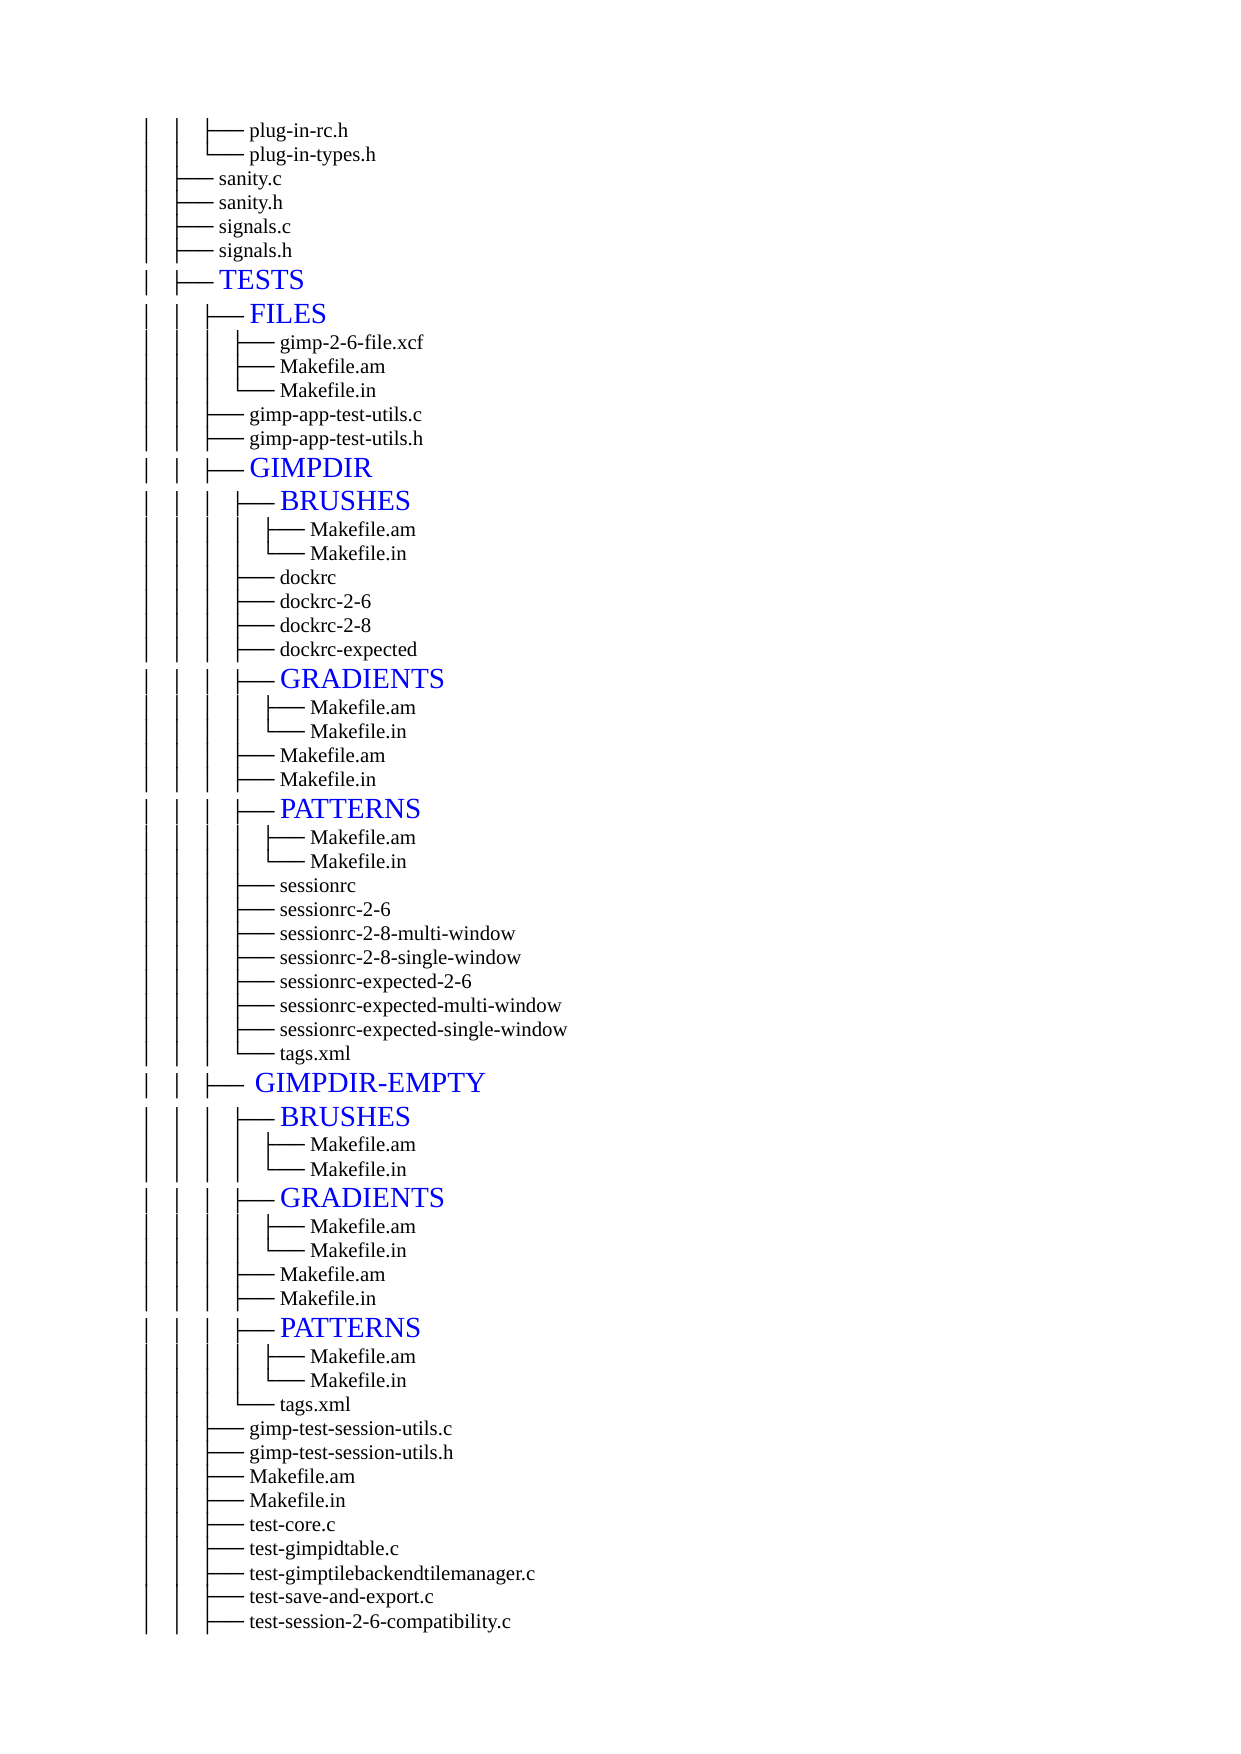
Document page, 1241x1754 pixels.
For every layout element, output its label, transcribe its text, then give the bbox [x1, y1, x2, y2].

text │ │ │ ├── dockrc-2-8 [118, 613, 146, 637]
text │ │ ├── Makefile.in [177, 1488, 207, 1512]
text │ │ │ │ └── Makefile.in [238, 719, 1122, 743]
text │ │ │ ├── dockrc-2-8 [238, 613, 1122, 637]
text │ ├── signals.c [118, 214, 146, 238]
text │ │ │ ├── Makefile.am [238, 743, 1122, 767]
text │ │ ├── FILES [118, 296, 1122, 329]
text │ ├── sanity.c [147, 166, 176, 190]
text │ │ ├── Makefile.am [147, 1464, 176, 1488]
text │ │ │ │ └── Makefile.in [147, 719, 176, 743]
text │ │ │ │ ├── Makefile.am [118, 1214, 146, 1238]
text │ ├── sanity.h [147, 190, 176, 214]
text │ │ ├── gimp-app-test-utils.h [177, 426, 207, 450]
text │ │ │ ├── sessionrc-expected-2-6 [147, 969, 176, 993]
text │ │ │ │ └── Makefile.in [208, 1238, 237, 1262]
text │ │ ├── gimp-test-session-utils.h [147, 1440, 176, 1464]
text │ │ │ ├── sessionrc-expected-2-6 [238, 969, 1122, 993]
text │ │ │ ├── dockrc-expected [147, 637, 176, 661]
text │ │ ├── Makefile.in [208, 1488, 1122, 1512]
text │ │ │ ├── dockrc [177, 565, 207, 589]
text │ │ │ ├── dockrc [208, 565, 237, 589]
text │ │ │ │ └── Makefile.in [147, 541, 176, 565]
text │ │ │ ├── Makefile.in [238, 1286, 1122, 1310]
text │ │ │ │ ├── Makefile.am [118, 1344, 146, 1368]
text │ │ │ │ └── Makefile.in [208, 849, 237, 873]
text │ │ │ ├── PATTERNS [118, 1310, 1122, 1344]
text │ │ │ ├── BRUSHES [118, 1099, 1122, 1132]
text │ │ ├── Makefile.am [208, 1464, 1122, 1488]
text │ │ │ │ ├── Makefile.am [177, 1214, 207, 1238]
text │ │ │ │ └── Makefile.in [118, 719, 146, 743]
text │ │ ├── gimp-app-test-utils.h [118, 426, 146, 450]
text │ │ ├── test-save-and-export.c [208, 1584, 1122, 1608]
text │ │ │ │ └── Makefile.in [147, 1156, 176, 1181]
text │ │ ├── test-session-2-6-compatibility.c [208, 1608, 1122, 1633]
text │ ├── TESTS [118, 262, 1122, 296]
text │ │ ├── Makefile.in [118, 1488, 146, 1512]
text │ │ │ │ └── Makefile.in [238, 849, 1122, 873]
text │ │ ├── test-core.c [118, 1512, 146, 1536]
text │ │ │ ├── sessionrc-2-6 [177, 897, 207, 921]
text │ │ │ │ ├── Makefile.am [268, 1132, 1122, 1156]
text │ │ │ │ ├── Makefile.am [118, 1132, 146, 1156]
text │ │ │ │ └── Makefile.in [208, 719, 237, 743]
text │ │ │ │ ├── Makefile.am [147, 517, 176, 541]
text │ │ │ ├── dockrc-2-8 [177, 613, 207, 637]
text │ │ │ │ └── Makefile.in [118, 849, 146, 873]
text │ │ │ ├── Makefile.am [147, 1262, 176, 1286]
text │ │ │ │ └── Makefile.in [147, 849, 176, 873]
text │ │ │ └── tags.xml [118, 1041, 146, 1065]
text │ │ │ ├── Makefile.in [147, 1286, 176, 1310]
text │ │ │ │ ├── Makefile.am [208, 1214, 237, 1238]
text │ │ ├── test-gimptilebackendtilemanager.c [208, 1560, 1122, 1584]
text │ │ │ │ ├── Makefile.am [238, 517, 267, 541]
text │ │ │ ├── sessionrc-expected-2-6 [208, 969, 237, 993]
text │ │ │ ├── Makefile.am [177, 1262, 207, 1286]
text │ │ │ │ └── Makefile.in [208, 1156, 237, 1181]
text │ │ │ ├── dockrc-2-6 [177, 589, 207, 613]
text │ │ │ │ ├── Makefile.am [177, 1344, 207, 1368]
text │ │ │ ├── dockrc-expected [238, 637, 1122, 661]
text │ │ │ ├── Makefile.in [118, 767, 146, 791]
text │ │ │ │ ├── Makefile.am [118, 695, 146, 719]
text │ │ │ │ └── Makefile.in [118, 1368, 146, 1392]
text │ ├── signals.h [118, 238, 146, 262]
text │ │ │ │ ├── Makefile.am [177, 517, 207, 541]
text │ │ │ │ ├── Makefile.am [118, 517, 146, 541]
text │ │ │ ├── BRUSHES [118, 483, 1122, 517]
text │ │ ├── test-gimpidtable.c [177, 1536, 207, 1560]
text │ │ ├── gimp-app-test-utils.c [208, 402, 1122, 426]
text │ │ │ │ └── Makefile.in [118, 1156, 146, 1181]
text │ │ │ ├── Makefile.am [177, 354, 207, 378]
text │ │ │ └── tags.xml [118, 1392, 146, 1416]
text │ │ │ │ ├── Makefile.am [268, 1344, 1122, 1368]
text │ │ │ └── tags.xml [177, 1392, 207, 1416]
text │ │ │ ├── Makefile.in [208, 767, 237, 791]
text │ ├── signals.h [177, 238, 1122, 262]
text │ ├── sanity.h [177, 190, 1122, 214]
text │ │ │ ├── sessionrc-expected-multi-window [238, 993, 1122, 1017]
text │ │ ├── plug-in-rc.h [118, 118, 146, 142]
text │ │ ├── gimp-app-test-utils.h [147, 426, 176, 450]
text │ │ │ ├── Makefile.am [147, 743, 176, 767]
text │ │ │ ├── Makefile.am [118, 743, 146, 767]
text │ │ │ ├── Makefile.in [238, 767, 1122, 791]
text │ │ │ │ ├── Makefile.am [208, 1132, 237, 1156]
text │ │ │ ├── sessionrc [118, 873, 146, 897]
text │ │ │ ├── gimp-2-6-file.xcf [118, 329, 1122, 354]
text │ │ │ │ └── Makefile.in [177, 1238, 207, 1262]
text │ │ │ │ ├── Makefile.am [208, 1344, 237, 1368]
text │ │ ├── Makefile.am [118, 1464, 146, 1488]
text │ │ │ │ └── Makefile.in [177, 719, 207, 743]
text │ │ │ │ ├── Makefile.am [177, 825, 207, 849]
text │ │ │ │ ├── Makefile.am [118, 825, 146, 849]
text │ ├── signals.c [147, 214, 176, 238]
text │ │ │ │ ├── Makefile.am [238, 1214, 267, 1238]
text │ │ │ │ ├── Makefile.am [268, 695, 1122, 719]
text │ ├── sanity.h [118, 190, 146, 214]
text │ │ │ └── Makefile.in [147, 378, 176, 402]
text │ │ │ ├── sessionrc-2-8-multi-window [177, 921, 207, 945]
text │ │ │ │ ├── Makefile.am [238, 1132, 267, 1156]
text │ │ ├── test-gimpidtable.c [118, 1536, 146, 1560]
text │ │ │ ├── dockrc-2-6 [208, 589, 237, 613]
text │ │ ├── gimp-test-session-utils.c [177, 1416, 207, 1440]
text │ │ │ ├── sessionrc-2-6 [118, 897, 146, 921]
text │ │ │ ├── dockrc [238, 565, 1122, 589]
text │ │ │ └── tags.xml [208, 1392, 1122, 1416]
text │ │ ├── test-save-and-export.c [118, 1584, 146, 1608]
text │ │ │ ├── dockrc-2-6 [147, 589, 176, 613]
text │ │ ├── test-core.c [147, 1512, 176, 1536]
text │ │ │ ├── dockrc [147, 565, 176, 589]
text │ │ │ │ ├── Makefile.am [208, 517, 237, 541]
text │ │ │ ├── Makefile.in [147, 767, 176, 791]
text │ │ │ ├── Makefile.am [177, 743, 207, 767]
text │ │ ├── gimp-test-session-utils.h [177, 1440, 207, 1464]
text │ │ │ ├── GRADIENTS [118, 661, 1122, 695]
text │ │ └── plug-in-types.h [147, 142, 176, 166]
text │ │ │ ├── sessionrc [238, 873, 1122, 897]
text │ │ │ ├── sessionrc-2-8-multi-window [238, 921, 1122, 945]
text │ │ ├── test-core.c [177, 1512, 207, 1536]
text │ │ └── plug-in-types.h [177, 142, 1122, 166]
text │ │ │ ├── sessionrc-expected-2-6 [177, 969, 207, 993]
text │ │ ├── gimp-app-test-utils.h [208, 426, 1122, 450]
text │ │ │ ├── sessionrc-2-6 [208, 897, 237, 921]
text │ │ ├── gimp-test-session-utils.c [147, 1416, 176, 1440]
text │ ├── signals.h [147, 238, 176, 262]
text │ │ │ │ └── Makefile.in [177, 849, 207, 873]
text │ ├── sanity.c [118, 166, 146, 190]
text │ │ │ │ ├── Makefile.am [147, 1132, 176, 1156]
text │ │ │ ├── sessionrc [208, 873, 237, 897]
text │ │ │ ├── sessionrc-2-8-single-window [238, 945, 1122, 969]
text │ │ ├── gimp-test-session-utils.c [208, 1416, 1122, 1440]
text │ │ │ ├── sessionrc-expected-single-window [238, 1017, 1122, 1041]
text │ │ ├── GIMPDIR [118, 450, 1122, 483]
text │ │ │ │ └── Makefile.in [208, 1368, 237, 1392]
text │ │ │ ├── Makefile.am [238, 1262, 1122, 1286]
text │ │ │ ├── Makefile.am [118, 354, 146, 378]
text │ │ │ └── tags.xml [208, 1041, 1122, 1065]
text │ │ │ │ ├── Makefile.am [238, 695, 267, 719]
text │ ├── signals.c [177, 214, 1122, 238]
text │ │ │ ├── Makefile.in [118, 1286, 146, 1310]
text │ │ │ ├── sessionrc-expected-2-6 [118, 969, 146, 993]
text │ │ │ ├── Makefile.in [177, 767, 207, 791]
text │ │ ├── plug-in-rc.h [208, 118, 1122, 142]
text │ │ │ │ └── Makefile.in [238, 1156, 1122, 1181]
text │ │ │ │ ├── Makefile.am [268, 517, 1122, 541]
text │ │ ├── test-save-and-export.c [177, 1584, 207, 1608]
text │ │ │ │ └── Makefile.in [118, 541, 146, 565]
text │ │ │ │ ├── Makefile.am [147, 825, 176, 849]
text │ │ │ ├── PATTERNS [118, 791, 1122, 825]
text │ │ │ │ └── Makefile.in [238, 541, 1122, 565]
text │ │ ├── gimp-app-test-utils.c [147, 402, 176, 426]
text │ │ │ └── Makefile.in [208, 378, 1122, 402]
text │ │ │ └── tags.xml [177, 1041, 207, 1065]
text │ │ │ │ ├── Makefile.am [147, 695, 176, 719]
text │ │ │ ├── sessionrc [147, 873, 176, 897]
text │ │ │ └── Makefile.in [177, 378, 207, 402]
text │ │ │ ├── dockrc-expected [118, 637, 146, 661]
text │ │ │ ├── Makefile.am [208, 743, 237, 767]
text │ │ │ └── Makefile.in [118, 378, 146, 402]
text │ │ │ ├── sessionrc-2-6 [147, 897, 176, 921]
text │ │ ├── plug-in-rc.h [177, 118, 207, 142]
text │ │ │ │ ├── Makefile.am [238, 1344, 267, 1368]
text │ │ │ │ ├── Makefile.am [177, 1132, 207, 1156]
text │ │ │ ├── sessionrc [177, 873, 207, 897]
text │ │ │ ├── Makefile.in [208, 1286, 237, 1310]
text │ │ │ ├── dockrc-expected [177, 637, 207, 661]
text │ │ │ │ ├── Makefile.am [208, 695, 237, 719]
text │ │ │ ├── dockrc-2-8 [208, 613, 237, 637]
text │ │ ├── test-gimpidtable.c [147, 1536, 176, 1560]
text │ │ ├── test-save-and-export.c [147, 1584, 176, 1608]
text │ │ │ ├── Makefile.am [147, 354, 176, 378]
text │ │ │ ├── Makefile.am [208, 1262, 237, 1286]
text │ │ ├── plug-in-rc.h [147, 118, 176, 142]
text │ │ │ ├── dockrc-expected [208, 637, 237, 661]
text │ │ │ │ ├── Makefile.am [147, 1344, 176, 1368]
text │ │ │ ├── dockrc-2-6 [118, 589, 146, 613]
text │ │ │ │ ├── Makefile.am [147, 1214, 176, 1238]
text │ │ ├── gimp-app-test-utils.c [177, 402, 207, 426]
text │ │ │ │ ├── Makefile.am [208, 825, 237, 849]
text │ │ │ │ └── Makefile.in [208, 541, 237, 565]
text │ │ │ │ └── Makefile.in [177, 1368, 207, 1392]
text │ │ └── plug-in-types.h [118, 142, 146, 166]
text │ │ │ ├── GRADIENTS [118, 1181, 1122, 1214]
text │ │ │ ├── Makefile.am [238, 354, 1122, 378]
text │ │ │ │ ├── Makefile.am [238, 825, 267, 849]
text │ │ │ ├── dockrc-2-8 [147, 613, 176, 637]
text │ │ │ ├── dockrc [118, 565, 146, 589]
text │ │ │ │ └── Makefile.in [177, 541, 207, 565]
text │ │ │ │ ├── Makefile.am [268, 1214, 1122, 1238]
text │ ├── sanity.c [177, 166, 1122, 190]
text │ │ │ ├── Makefile.am [208, 354, 237, 378]
text │ │ │ ├── dockrc-2-6 [238, 589, 1122, 613]
text │ │ ├── GIMPDIR-EMPTY [118, 1065, 1122, 1099]
text │ │ ├── Makefile.in [147, 1488, 176, 1512]
text │ │ ├── gimp-test-session-utils.h [118, 1440, 146, 1464]
text │ │ │ ├── sessionrc-2-6 [238, 897, 1122, 921]
text │ │ │ │ ├── Makefile.am [177, 695, 207, 719]
text │ │ ├── test-core.c [208, 1512, 1122, 1536]
text │ │ │ │ └── Makefile.in [177, 1156, 207, 1181]
text │ │ │ ├── Makefile.am [118, 1262, 146, 1286]
text │ │ │ │ └── Makefile.in [147, 1238, 176, 1262]
text │ │ │ │ └── Makefile.in [147, 1368, 176, 1392]
text │ │ │ └── tags.xml [147, 1392, 176, 1416]
text │ │ ├── Makefile.am [177, 1464, 207, 1488]
text │ │ │ │ └── Makefile.in [118, 1238, 146, 1262]
text │ │ │ └── tags.xml [147, 1041, 176, 1065]
text │ │ ├── gimp-app-test-utils.c [118, 402, 146, 426]
text │ │ ├── gimp-test-session-utils.h [208, 1440, 1122, 1464]
text │ │ │ ├── Makefile.in [177, 1286, 207, 1310]
text │ │ ├── gimp-test-session-utils.c [118, 1416, 146, 1440]
text │ │ │ │ └── Makefile.in [238, 1238, 1122, 1262]
text │ │ ├── test-gimpidtable.c [208, 1536, 1122, 1560]
text │ │ │ │ └── Makefile.in [238, 1368, 1122, 1392]
text │ │ │ │ ├── Makefile.am [268, 825, 1122, 849]
